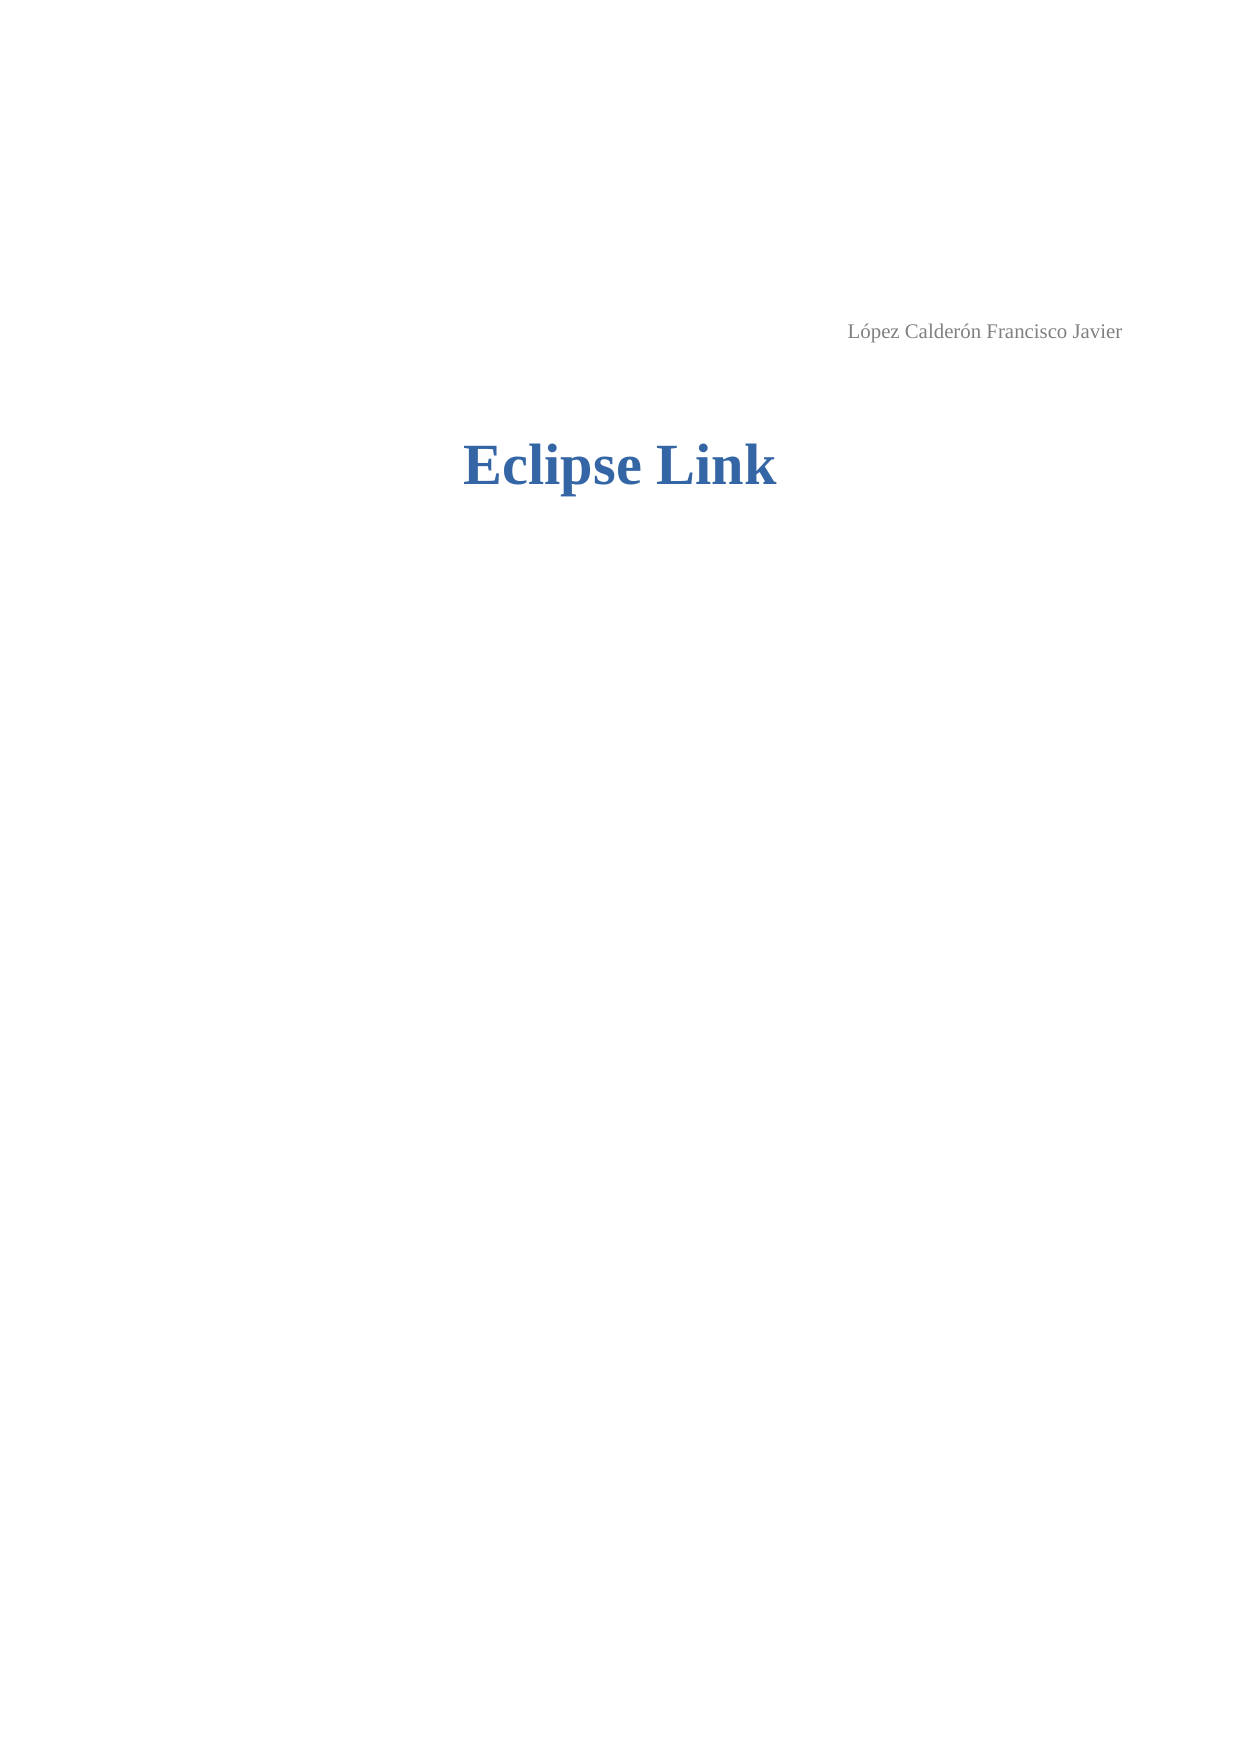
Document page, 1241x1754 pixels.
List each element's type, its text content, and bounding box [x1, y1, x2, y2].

text López Calderón Francisco Javier [118, 319, 1122, 343]
text Eclipse Link [118, 430, 1122, 497]
